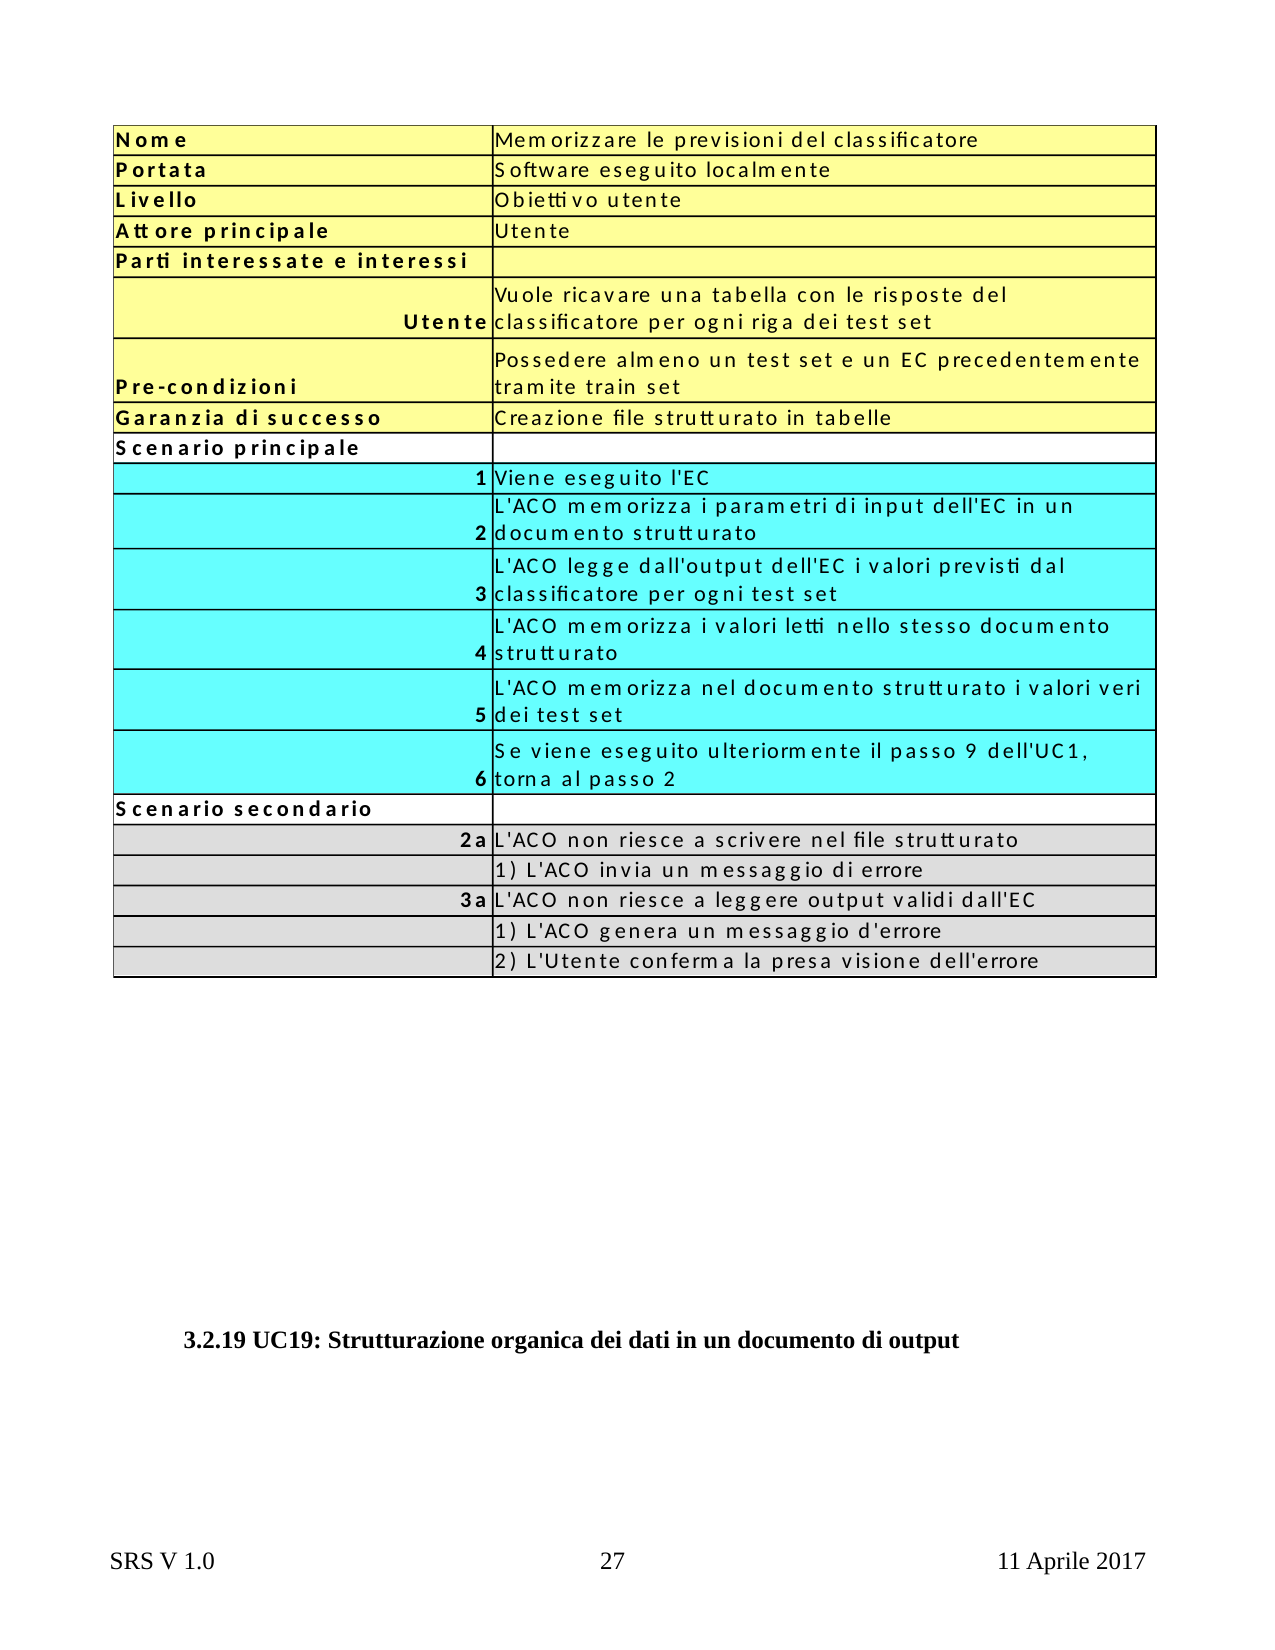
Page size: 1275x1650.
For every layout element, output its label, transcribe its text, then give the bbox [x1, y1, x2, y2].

text 3.2.19 UC19: Strutturazione organica dei dati in un documento di output [109, 1325, 1162, 1353]
